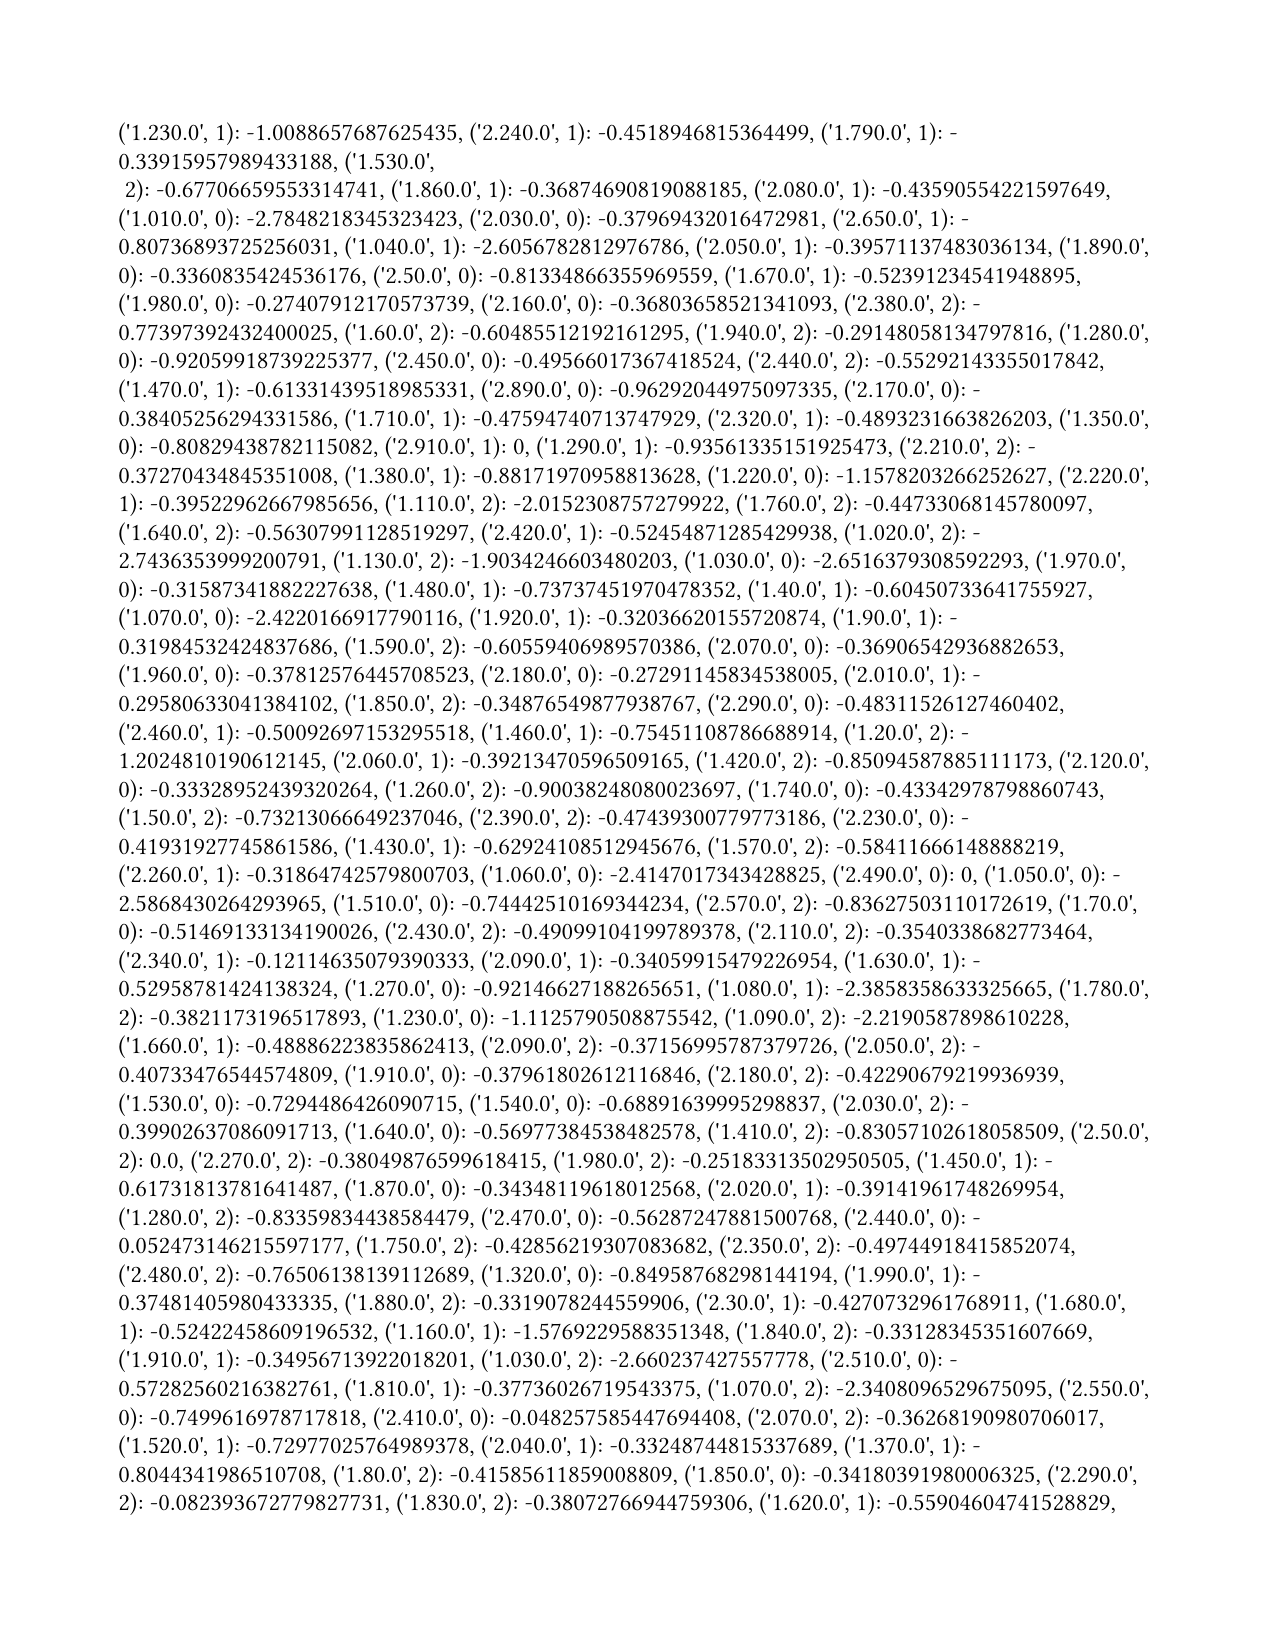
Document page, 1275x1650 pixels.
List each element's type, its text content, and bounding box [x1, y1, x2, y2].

text 2): -0.67706659553314741, ('1.860.0', 1): -0.36874690819088185, ('2.080.0', 1): -0.43590554221597649, ('1.010.0', 0): -2.7848218345323423, ('2.030.0', 0): -0.37969432016472981, ('2.650.0', 1): -0.80736893725256031, ('1.040.0', 1): -2.6056782812976786, ('2.050.0', 1): -0.39571137483036134, ('1.890.0', 0): -0.3360835424536176, ('2.50.0', 0): -0.81334866355969559, ('1.670.0', 1): -0.52391234541948895, ('1.980.0', 0): -0.27407912170573739, ('2.160.0', 0): -0.36803658521341093, ('2.380.0', 2): -0.77397392432400025, ('1.60.0', 2): -0.60485512192161295, ('1.940.0', 2): -0.29148058134797816, ('1.280.0', 0): -0.92059918739225377, ('2.450.0', 0): -0.49566017367418524, ('2.440.0', 2): -0.55292143355017842, ('1.470.0', 1): -0.61331439518985331, ('2.890.0', 0): -0.96292044975097335, ('2.170.0', 0): -0.38405256294331586, ('1.710.0', 1): -0.47594740713747929, ('2.320.0', 1): -0.4893231663826203, ('1.350.0', 0): -0.80829438782115082, ('2.910.0', 1): 0, ('1.290.0', 1): -0.93561335151925473, ('2.210.0', 2): -0.37270434845351008, ('1.380.0', 1): -0.88171970958813628, ('1.220.0', 0): -1.1578203266252627, ('2.220.0', 1): -0.39522962667985656, ('1.110.0', 2): -2.0152308757279922, ('1.760.0', 2): -0.44733068145780097, ('1.640.0', 2): -0.56307991128519297, ('2.420.0', 1): -0.52454871285429938, ('1.020.0', 2): -2.7436353999200791, ('1.130.0', 2): -1.9034246603480203, ('1.030.0', 0): -2.6516379308592293, ('1.970.0', 0): -0.31587341882227638, ('1.480.0', 1): -0.73737451970478352, ('1.40.0', 1): -0.60450733641755927, ('1.070.0', 0): -2.4220166917790116, ('1.920.0', 1): -0.32036620155720874, ('1.90.0', 1): -0.31984532424837686, ('1.590.0', 2): -0.60559406989570386, ('2.070.0', 0): -0.36906542936882653, ('1.960.0', 0): -0.37812576445708523, ('2.180.0', 0): -0.27291145834538005, ('2.010.0', 1): -0.29580633041384102, ('1.850.0', 2): -0.34876549877938767, ('2.290.0', 0): -0.48311526127460402, ('2.460.0', 1): -0.50092697153295518, ('1.460.0', 1): -0.75451108786688914, ('1.20.0', 2): -1.2024810190612145, ('2.060.0', 1): -0.39213470596509165, ('1.420.0', 2): -0.85094587885111173, ('2.120.0', 0): -0.33328952439320264, ('1.260.0', 2): -0.90038248080023697, ('1.740.0', 0): -0.43342978798860743, ('1.50.0', 2): -0.73213066649237046, ('2.390.0', 2): -0.47439300779773186, ('2.230.0', 0): -0.41931927745861586, ('1.430.0', 1): -0.62924108512945676, ('1.570.0', 2): -0.58411666148888219, ('2.260.0', 1): -0.31864742579800703, ('1.060.0', 0): -2.4147017343428825, ('2.490.0', 0): 0, ('1.050.0', 0): -2.5868430264293965, ('1.510.0', 0): -0.74442510169344234, ('2.570.0', 2): -0.83627503110172619, ('1.70.0', 0): -0.51469133134190026, ('2.430.0', 2): -0.49099104199789378, ('2.110.0', 2): -0.3540338682773464, ('2.340.0', 1): -0.12114635079390333, ('2.090.0', 1): -0.34059915479226954, ('1.630.0', 1): -0.52958781424138324, ('1.270.0', 0): -0.92146627188265651, ('1.080.0', 1): -2.3858358633325665, ('1.780.0', 2): -0.3821173196517893, ('1.230.0', 0): -1.1125790508875542, ('1.090.0', 2): -2.2190587898610228, ('1.660.0', 1): -0.48886223835862413, ('2.090.0', 2): -0.37156995787379726, ('2.050.0', 2): -0.40733476544574809, ('1.910.0', 0): -0.37961802612116846, ('2.180.0', 2): -0.42290679219936939, ('1.530.0', 0): -0.7294486426090715, ('1.540.0', 0): -0.68891639995298837, ('2.030.0', 2): -0.39902637086091713, ('1.640.0', 0): -0.56977384538482578, ('1.410.0', 2): -0.83057102618058509, ('2.50.0', 2): 0.0, ('2.270.0', 2): -0.38049876599618415, ('1.980.0', 2): -0.25183313502950505, ('1.450.0', 1): -0.61731813781641487, ('1.870.0', 0): -0.34348119618012568, ('2.020.0', 1): -0.39141961748269954, ('1.280.0', 2): -0.83359834438584479, ('2.470.0', 0): -0.56287247881500768, ('2.440.0', 0): -0.052473146215597177, ('1.750.0', 2): -0.42856219307083682, ('2.350.0', 2): -0.49744918415852074, ('2.480.0', 2): -0.76506138139112689, ('1.320.0', 0): -0.84958768298144194, ('1.990.0', 1): -0.37481405980433335, ('1.880.0', 2): -0.3319078244559906, ('2.30.0', 1): -0.4270732961768911, ('1.680.0', 1): -0.52422458609196532, ('1.160.0', 1): -1.5769229588351348, ('1.840.0', 2): -0.33128345351607669, ('1.910.0', 1): -0.34956713922018201, ('1.030.0', 2): -2.660237427557778, ('2.510.0', 0): -0.57282560216382761, ('1.810.0', 1): -0.37736026719543375, ('1.070.0', 2): -2.3408096529675095, ('2.550.0', 0): -0.7499616978717818, ('2.410.0', 0): -0.048257585447694408, ('2.070.0', 2): -0.36268190980706017, ('1.520.0', 1): -0.72977025764989378, ('2.040.0', 1): -0.33248744815337689, ('1.370.0', 1): -0.8044341986510708, ('1.80.0', 2): -0.41585611859008809, ('1.850.0', 0): -0.34180391980006325, ('2.290.0', 2): -0.082393672779827731, ('1.830.0', 2): -0.38072766944759306, ('1.620.0', 1): -0.55904604741528829, [118, 175, 1157, 1517]
text ('1.230.0', 1): -1.0088657687625435, ('2.240.0', 1): -0.4518946815364499, ('1.790.0', 1): -0.33915957989433188, ('1.530.0', [118, 118, 1157, 175]
